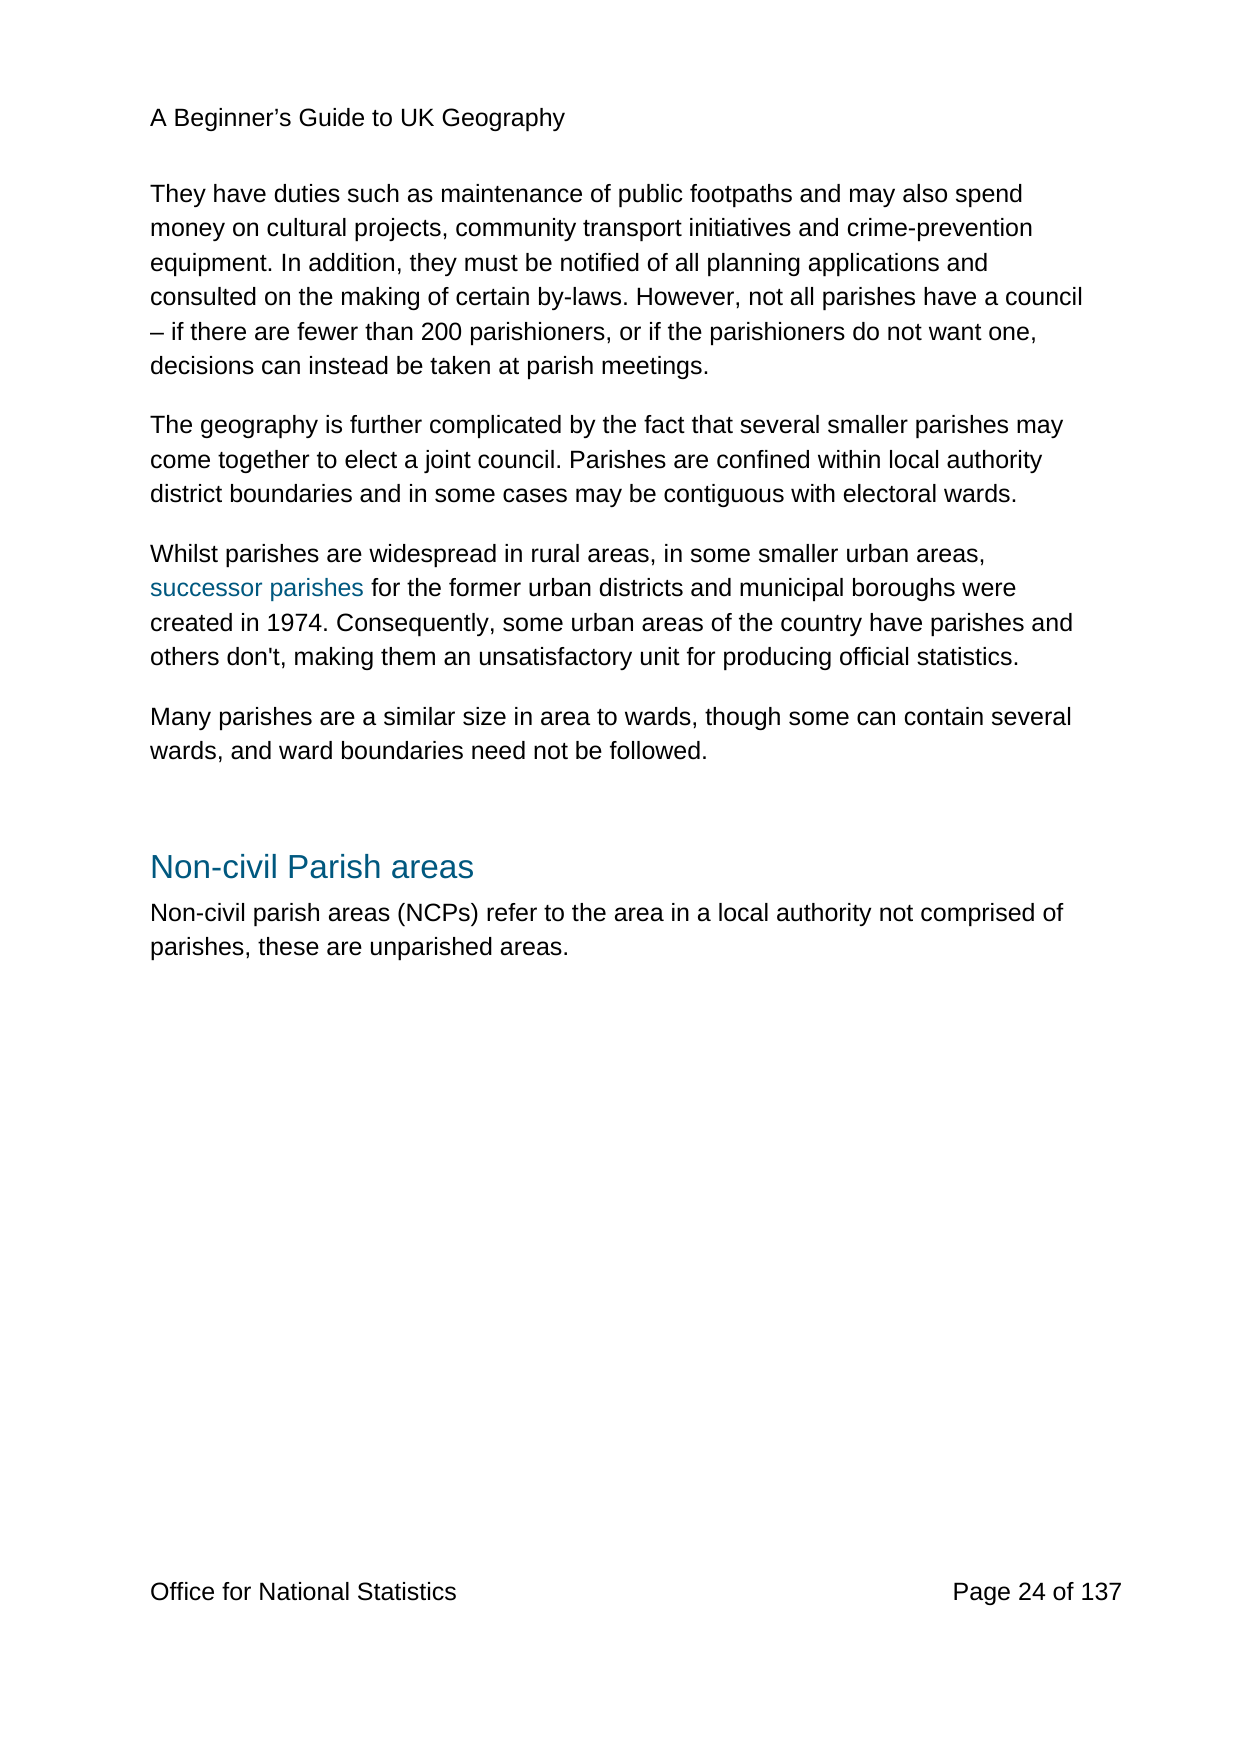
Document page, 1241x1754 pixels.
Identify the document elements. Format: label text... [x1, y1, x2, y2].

subtitle Non-civil Parish areas [150, 847, 1095, 885]
text Non-civil parish areas (NCPs) refer to the area in a local authority not comprised of parishes, these are unparished areas. [150, 898, 1095, 961]
text Many parishes are a similar size in area to wards, though some can contain several wards, and ward boundaries need not be followed. [150, 702, 1095, 765]
text They have duties such as maintenance of public footpaths and may also spend money on cultural projects, community transport initiatives and crime-prevention equipment. In addition, they must be notified of all planning applications and consulted on the making of certain by-laws. However, not all parishes have a council – if there are fewer than 200 parishioners, or if the parishioners do not want one, decisions can instead be taken at parish meetings. [150, 178, 1095, 380]
text Whilst parishes are widespread in rural areas, in some smaller urban areas, successor parishes for the former urban districts and municipal boroughs were created in 1974. Consequently, some urban areas of the country have parishes and others don't, making them an unsatisfactory unit for producing official statistics. [150, 539, 1095, 671]
text The geography is further complicated by the fact that several smaller parishes may come together to elect a joint council. Parishes are confined within local authority district boundaries and in some cases may be contiguous with electoral wards. [150, 410, 1095, 508]
